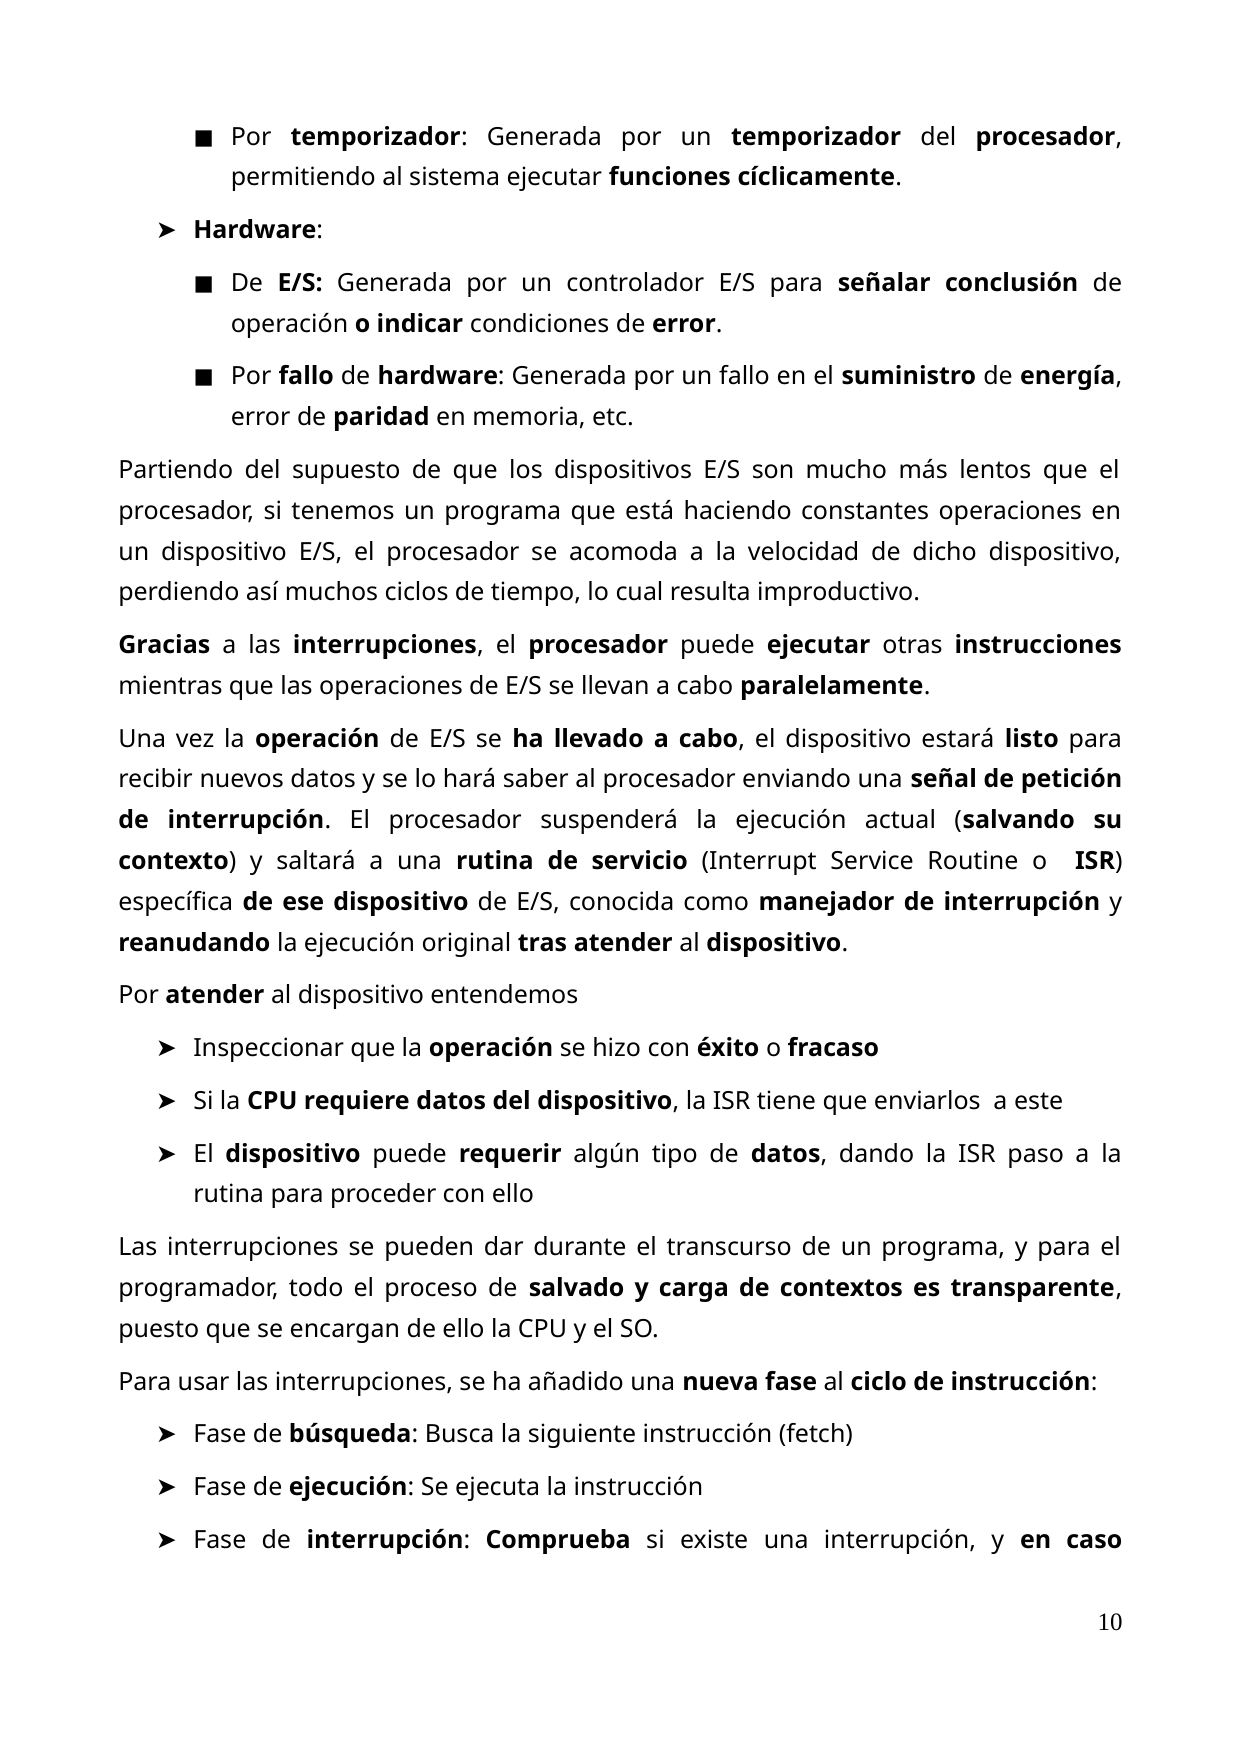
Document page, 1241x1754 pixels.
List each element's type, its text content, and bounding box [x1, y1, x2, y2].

list Gracias a las interrupciones, el procesador puede ejecutar otras instrucciones mientras que las operaciones de E/S se llevan a cabo paralelamente. [118, 627, 1122, 702]
list Una vez la operación de E/S se ha llevado a cabo, el dispositivo estará listo para recibir nuevos datos y se lo hará saber al procesador enviando una señal de petición de interrupción. El procesador suspenderá la ejecución actual (salvando su contexto) y saltará a una rutina de servicio (Interrupt Service Routine o ISR) específica de ese dispositivo de E/S, conocida como manejador de interrupción y reanudando la ejecución original tras atender al dispositivo. [118, 720, 1122, 958]
list Las interrupciones se pueden dar durante el transcurso de un programa, y para el programador, todo el proceso de salvado y carga de contextos es transparente, puesto que se encargan de ello la CPU y el SO. [118, 1229, 1122, 1344]
list Si la CPU requiere datos del dispositivo, la ISR tiene que enviarlos a este [156, 1082, 1122, 1117]
list El dispositivo puede requerir algún tipo de datos, dando la ISR paso a la rutina para proceder con ello [156, 1135, 1122, 1210]
list Partiendo del supuesto de que los dispositivos E/S son mucho más lentos que el procesador, si tenemos un programa que está haciendo constantes operaciones en un dispositivo E/S, el procesador se acomoda a la velocidad de dicho dispositivo, perdiendo así muchos ciclos de tiempo, lo cual resulta improductivo. [118, 451, 1122, 608]
list Por fallo de hardware: Generada por un fallo en el suministro de energía, error de paridad en memoria, etc. [193, 358, 1122, 433]
list Por atender al dispositivo entendemos [118, 977, 1122, 1011]
list Inspeccionar que la operación se hizo con éxito o fracaso [156, 1030, 1122, 1064]
list De E/S: Generada por un controlador E/S para señalar conclusión de operación o indicar condiciones de error. [193, 264, 1122, 339]
list Hardware: [156, 212, 1122, 246]
list Por temporizador: Generada por un temporizador del procesador, permitiendo al sistema ejecutar funciones cíclicamente. [193, 118, 1122, 193]
list Fase de búsqueda: Busca la siguiente instrucción (fetch) [156, 1416, 1122, 1450]
list Para usar las interrupciones, se ha añadido una nueva fase al ciclo de instrucción: [118, 1363, 1122, 1397]
list Fase de interrupción: Comprueba si existe una interrupción, y en caso [156, 1521, 1122, 1555]
list Fase de ejecución: Se ejecuta la instrucción [156, 1468, 1122, 1503]
